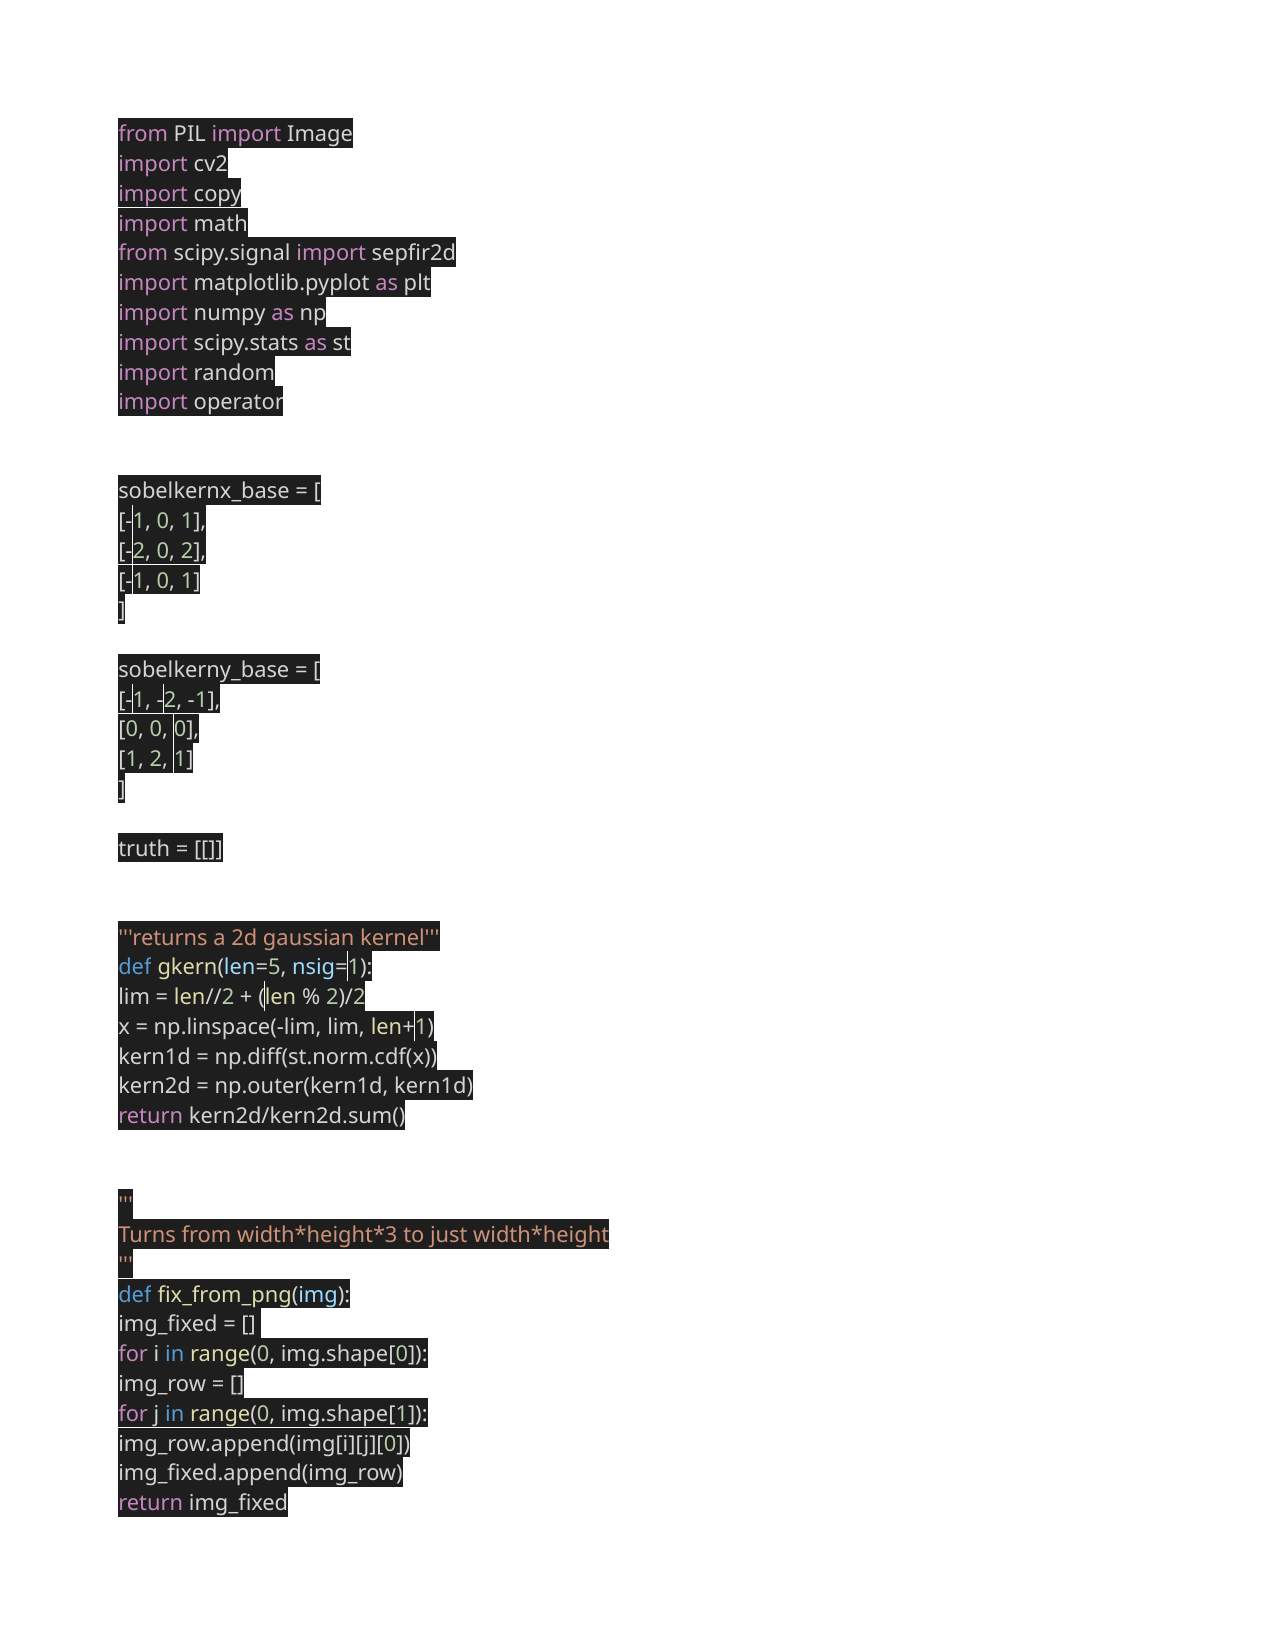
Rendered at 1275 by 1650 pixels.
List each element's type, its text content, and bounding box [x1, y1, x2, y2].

text import copy [118, 178, 1157, 207]
text import math [118, 207, 1157, 237]
text def fix_from_png(img): [118, 1278, 1157, 1308]
text img_fixed = [] [118, 1308, 1157, 1338]
text ''' [118, 1249, 1157, 1278]
text for i in range(0, img.shape[0]): [118, 1338, 1157, 1368]
text [-1, -2, -1], [118, 684, 1157, 713]
text Turns from width*height*3 to just width*height [118, 1219, 1157, 1249]
text import numpy as np [118, 297, 1157, 327]
text sobelkernx_base = [ [118, 475, 1157, 505]
text def gkern(len=5, nsig=1): [118, 951, 1157, 981]
text ''' [118, 1189, 1157, 1219]
text [-2, 0, 2], [118, 535, 1157, 564]
text [1, 2, 1] [118, 743, 1157, 773]
text [-1, 0, 1] [118, 564, 1157, 594]
text import cv2 [118, 148, 1157, 178]
text [0, 0, 0], [118, 713, 1157, 743]
text import random [118, 356, 1157, 386]
text import matplotlib.pyplot as plt [118, 267, 1157, 297]
text img_fixed.append(img_row) [118, 1457, 1157, 1487]
text img_row.append(img[i][j][0]) [118, 1427, 1157, 1457]
text for j in range(0, img.shape[1]): [118, 1398, 1157, 1427]
text kern2d = np.outer(kern1d, kern1d) [118, 1070, 1157, 1100]
text from scipy.signal import sepfir2d [118, 237, 1157, 267]
text return kern2d/kern2d.sum() [118, 1100, 1157, 1130]
text ] [118, 594, 1157, 624]
text '''returns a 2d gaussian kernel''' [118, 921, 1157, 951]
text ] [118, 773, 1157, 803]
text kern1d = np.diff(st.norm.cdf(x)) [118, 1041, 1157, 1070]
text truth = [[]] [118, 832, 1157, 862]
text import scipy.stats as st [118, 327, 1157, 356]
text return img_fixed [118, 1487, 1157, 1517]
text x = np.linspace(-lim, lim, len+1) [118, 1011, 1157, 1041]
text from PIL import Image [118, 118, 1157, 148]
text lim = len//2 + (len % 2)/2 [118, 981, 1157, 1011]
text img_row = [] [118, 1368, 1157, 1398]
text [-1, 0, 1], [118, 505, 1157, 535]
text import operator [118, 386, 1157, 416]
text sobelkerny_base = [ [118, 654, 1157, 684]
